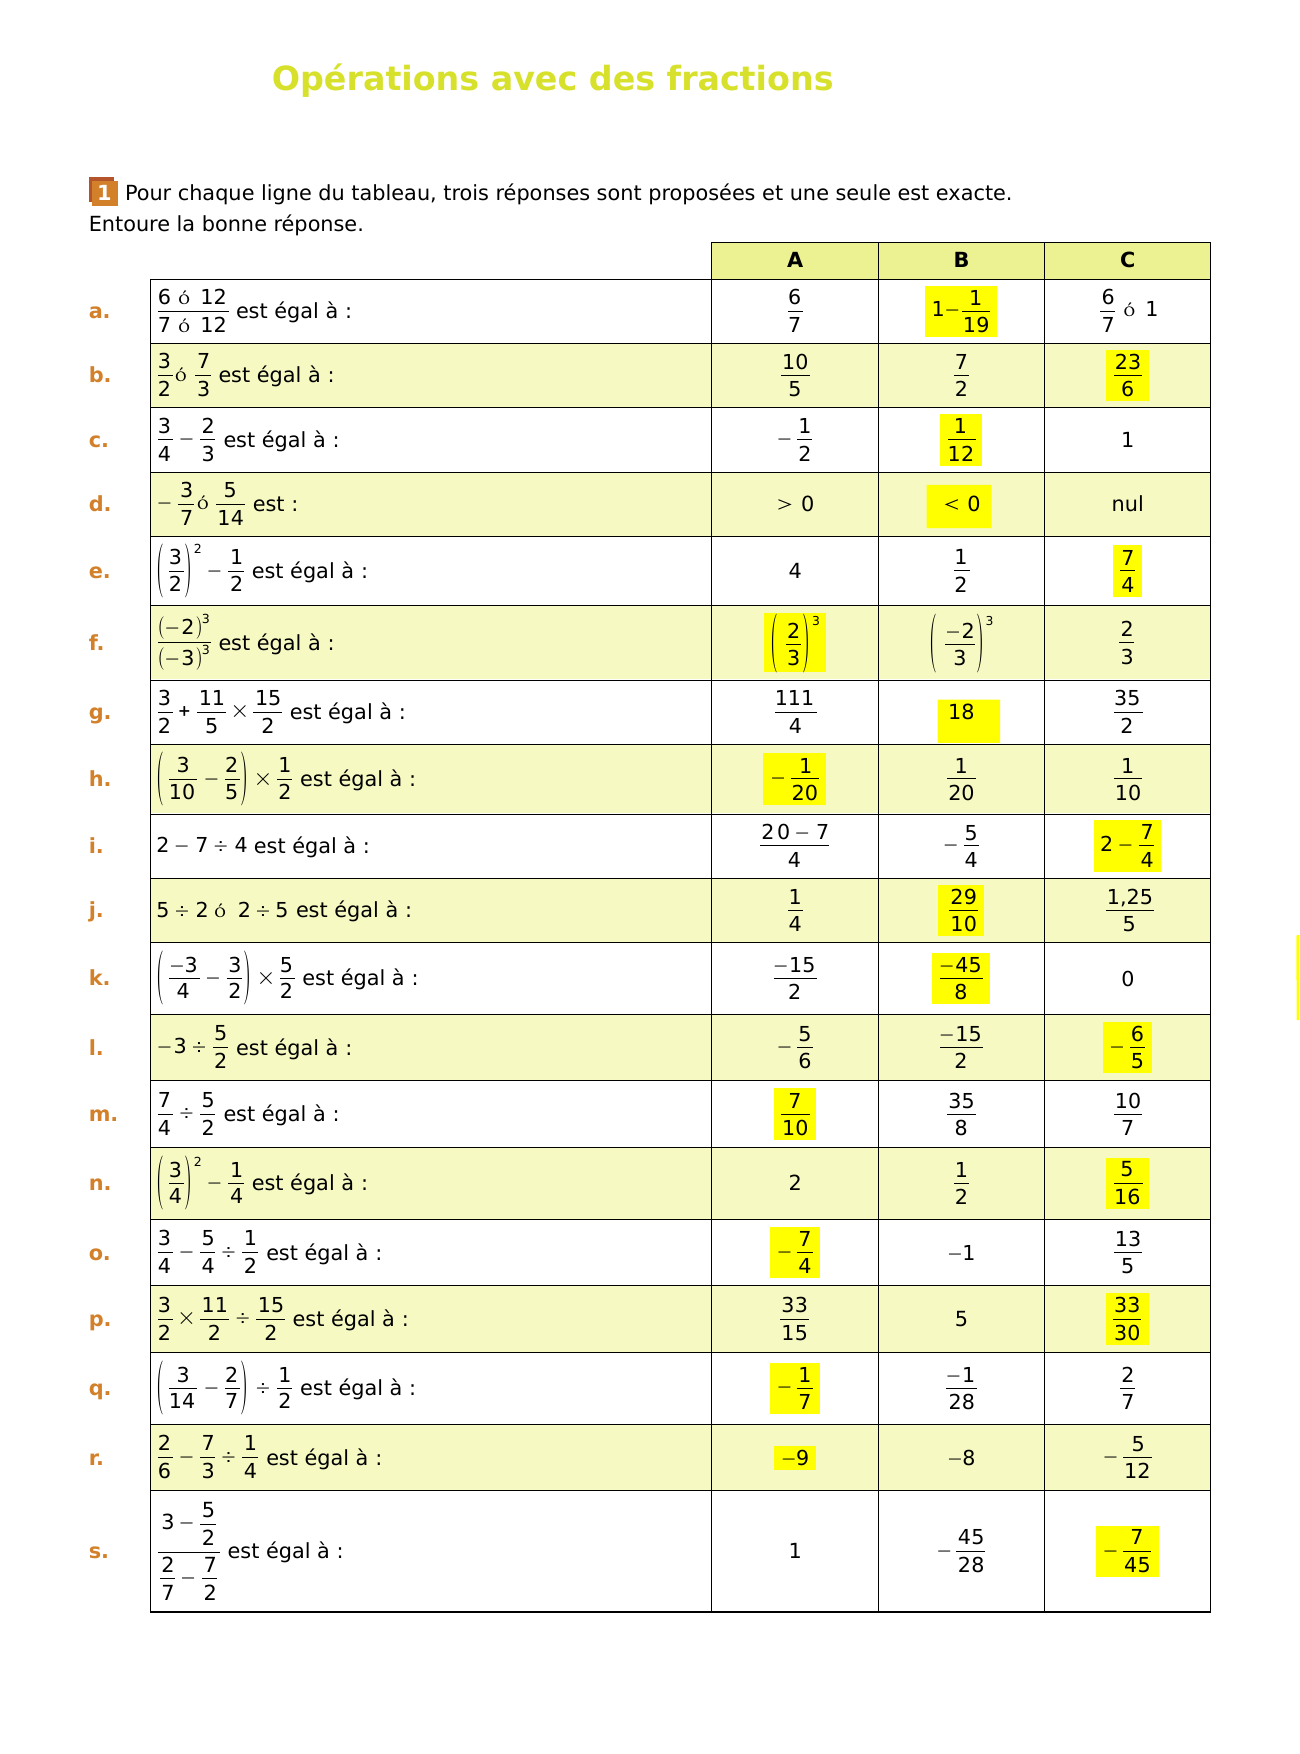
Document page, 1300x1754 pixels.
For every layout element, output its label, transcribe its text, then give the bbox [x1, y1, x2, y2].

table_cell [1045, 280, 1210, 343]
table_cell [1045, 537, 1210, 605]
table_cell [1045, 1286, 1210, 1352]
table_cell [1045, 344, 1210, 407]
table_cell [879, 344, 1044, 407]
table_cell [879, 1353, 1044, 1424]
table_cell 1 [712, 1491, 878, 1611]
table_cell [712, 1081, 878, 1147]
table_cell [89, 407, 150, 472]
table_cell est égal à : [151, 344, 711, 407]
table_cell [89, 878, 150, 942]
table_cell [89, 1490, 150, 1611]
table_cell [1045, 1425, 1210, 1490]
table_cell [712, 344, 878, 407]
table_cell [712, 1425, 878, 1490]
table_cell [712, 1220, 878, 1285]
table_cell [1045, 879, 1210, 942]
table_cell [89, 744, 150, 813]
table_cell est égal à : [151, 1148, 711, 1219]
table_cell [1045, 1148, 1210, 1219]
table_cell [89, 1014, 150, 1080]
table_cell [1045, 943, 1210, 1014]
table_cell [89, 814, 150, 878]
table_cell est égal à : [151, 1081, 711, 1147]
table_cell 4 [712, 537, 878, 605]
table_cell est égal à : [151, 606, 711, 679]
table_cell [89, 1285, 150, 1352]
table_cell [712, 280, 878, 343]
table_cell [89, 605, 150, 679]
table_cell [89, 472, 150, 536]
table_cell [89, 1080, 150, 1147]
table_cell 18 [879, 681, 1044, 744]
table_cell [1045, 1081, 1210, 1147]
table_cell est égal à : [151, 943, 711, 1014]
table_cell [879, 537, 1044, 605]
table_cell [712, 1286, 878, 1352]
table_header [151, 242, 711, 279]
table_cell [89, 536, 150, 605]
table_cell [1045, 606, 1210, 679]
table_cell [1045, 1491, 1210, 1611]
table_cell est égal à : [151, 280, 711, 343]
table_cell [1045, 815, 1210, 878]
table_cell [712, 1353, 878, 1424]
table_cell 1 [1045, 408, 1210, 472]
table_cell est égal à : [151, 681, 711, 744]
table_cell  0 [879, 473, 1044, 536]
table_cell [89, 1352, 150, 1424]
table_cell [879, 745, 1044, 813]
table_cell [712, 606, 878, 679]
table_cell est égal à : [151, 1220, 711, 1285]
table_cell [712, 879, 878, 942]
table_header B [879, 243, 1044, 279]
table_cell [1045, 745, 1210, 813]
table_cell [89, 279, 150, 343]
table_cell [89, 680, 150, 744]
table_cell [89, 1219, 150, 1285]
table_header A [712, 243, 878, 279]
table_cell [89, 1424, 150, 1490]
table_cell est égal à : [151, 537, 711, 605]
table_header [89, 242, 151, 279]
table_cell [89, 1147, 150, 1219]
table_header C [1045, 243, 1210, 279]
table_cell [712, 681, 878, 744]
table_cell [712, 745, 878, 813]
table_cell est égal à : [151, 1353, 711, 1424]
table_cell [1045, 1220, 1210, 1285]
table_cell [879, 943, 1044, 1014]
table_cell est égal à : [151, 1286, 711, 1352]
table_cell [879, 408, 1044, 472]
table_cell [879, 280, 1044, 343]
table_cell 5 [879, 1286, 1044, 1352]
table_cell [879, 1148, 1044, 1219]
table_cell est égal à : [151, 1015, 711, 1080]
table_cell [879, 1425, 1044, 1490]
table_cell est égal à : [151, 745, 711, 813]
table_cell [1045, 681, 1210, 744]
table_cell [712, 1015, 878, 1080]
table_cell [712, 943, 878, 1014]
table_cell [879, 1015, 1044, 1080]
table_cell [1045, 1353, 1210, 1424]
table_cell est égal à : [151, 879, 711, 942]
table_cell [879, 1081, 1044, 1147]
table_cell [89, 942, 150, 1014]
table_cell [712, 408, 878, 472]
table_cell est égal à : [151, 1491, 711, 1611]
table_cell [89, 343, 150, 407]
table_cell 2 [712, 1148, 878, 1219]
table_cell est égal à : [151, 408, 711, 472]
table_cell [712, 815, 878, 878]
table_cell est égal à : [151, 815, 711, 878]
table_cell [879, 606, 1044, 679]
table_cell est : [151, 473, 711, 536]
table_cell [879, 1220, 1044, 1285]
subtitle Entoure la bonne réponse. [88, 212, 1211, 236]
table_cell [879, 879, 1044, 942]
table_cell [879, 815, 1044, 878]
table_cell  0 [712, 473, 878, 536]
table_cell est égal à : [151, 1425, 711, 1490]
table_cell [879, 1491, 1044, 1611]
table_cell nul [1045, 473, 1210, 536]
table_cell [1045, 1015, 1210, 1080]
subtitle Pour chaque ligne du tableau, trois réponses sont proposées et une seule est exacte. [114, 177, 1211, 206]
